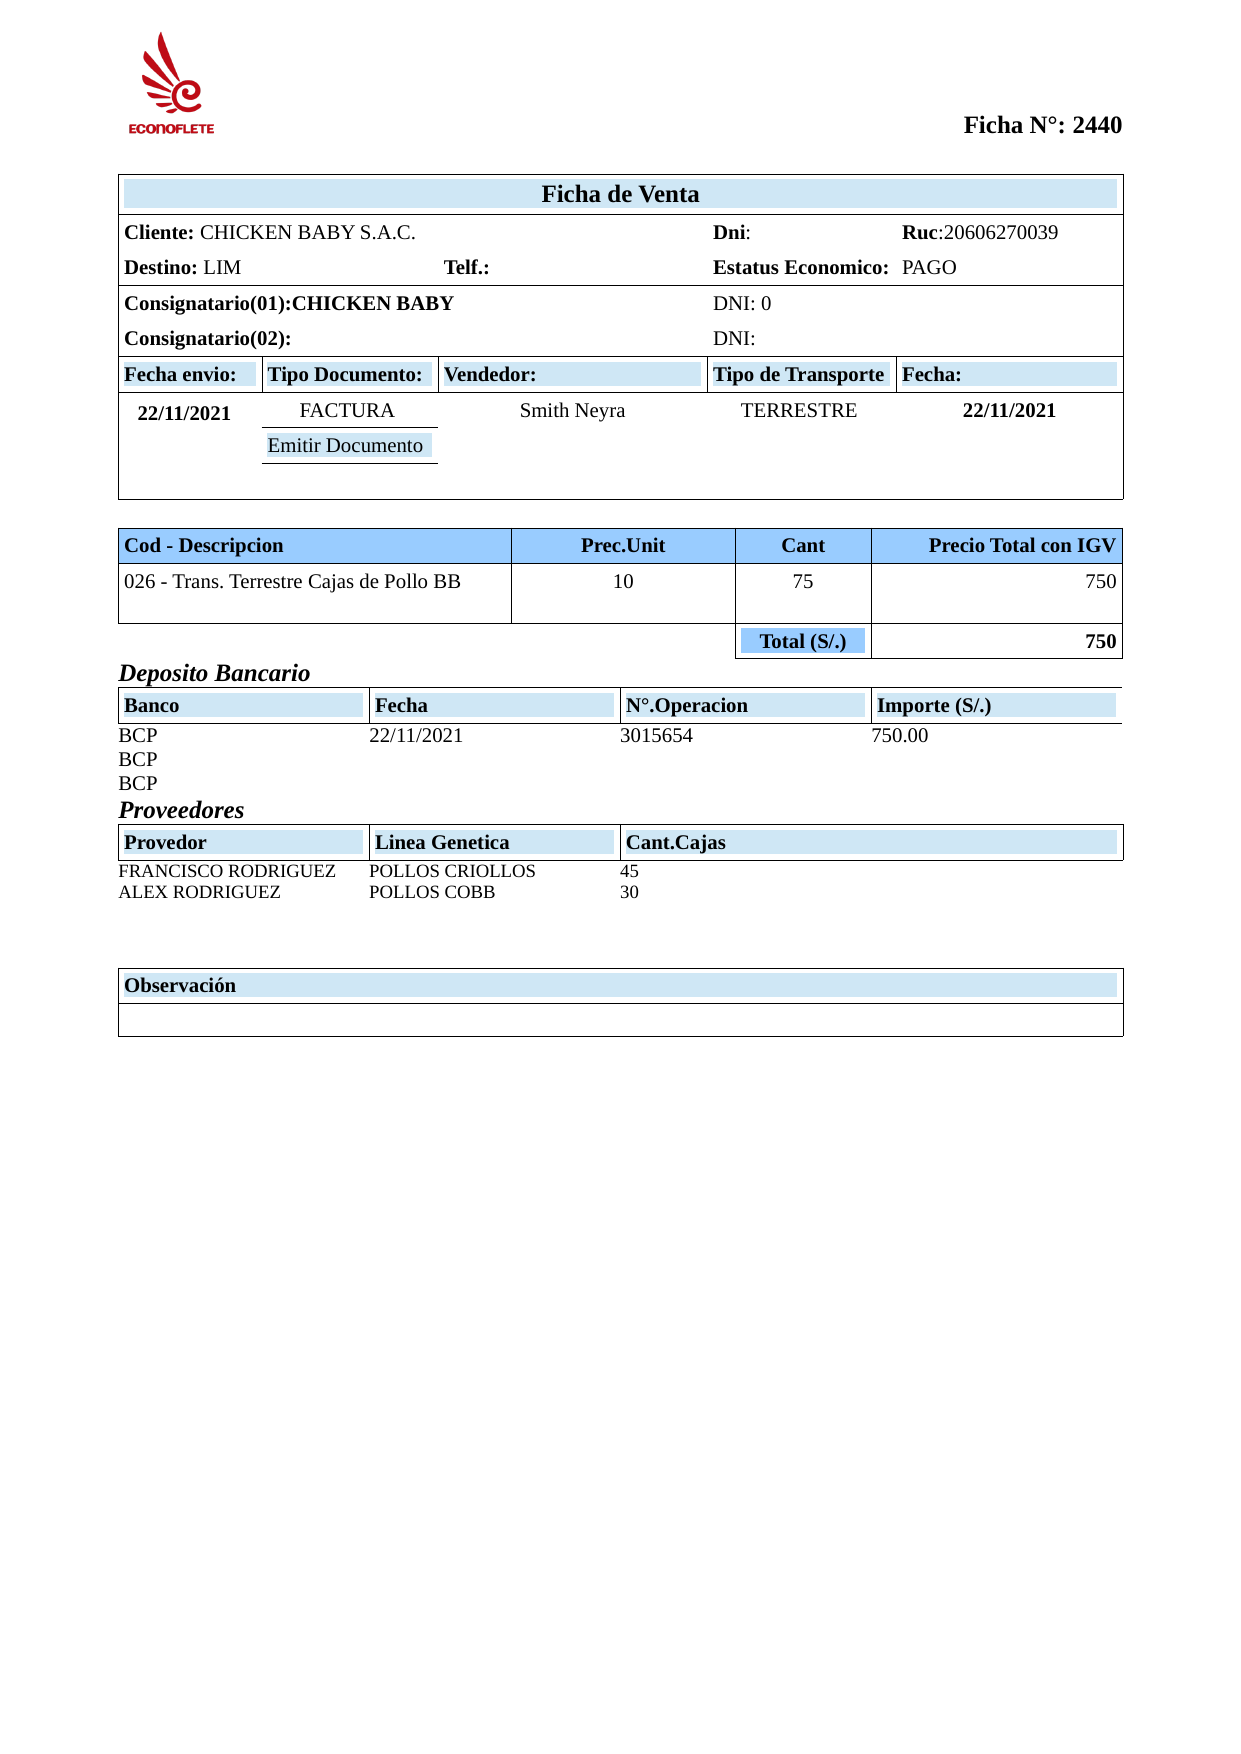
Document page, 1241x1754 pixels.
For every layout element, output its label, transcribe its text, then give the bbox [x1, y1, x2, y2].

table_header Cant.Cajas [621, 825, 1123, 859]
table_cell Fecha: [897, 357, 1123, 392]
table_cell Consignatario(02): [119, 321, 707, 356]
table_cell 750.00 [871, 724, 1122, 747]
table_cell BCP [118, 771, 369, 795]
table_cell 75 [736, 564, 871, 623]
table_cell Consignatario(01):CHICKEN BABY [119, 286, 707, 321]
table_cell 3015654 [620, 724, 871, 747]
table_header Precio Total con IGV [872, 529, 1122, 563]
table_cell Tipo Documento: [263, 357, 438, 392]
table_cell [369, 946, 620, 967]
table_cell [871, 771, 1122, 795]
table_cell [620, 924, 1123, 946]
table_cell Total (S/.) [736, 624, 871, 658]
table_cell [620, 771, 871, 795]
picture [118, 31, 225, 134]
table_header Banco [119, 688, 369, 723]
table_cell [369, 747, 620, 771]
table_cell [262, 464, 438, 498]
table_cell [118, 624, 511, 658]
table_header Linea Genetica [370, 825, 620, 859]
table_cell 22/11/2021 [119, 393, 262, 498]
table_cell Smith Neyra [438, 393, 707, 498]
table_cell PAGO [896, 249, 1123, 285]
table_cell Estatus Economico: [707, 249, 896, 285]
table_cell 026 - Trans. Terrestre Cajas de Pollo BB [119, 564, 511, 623]
table_cell [511, 624, 735, 658]
table_header Cant [736, 529, 871, 563]
table_cell Vendedor: [439, 357, 707, 392]
table_cell [369, 903, 620, 924]
table_cell DNI: [707, 321, 1123, 356]
table_cell BCP [118, 747, 369, 771]
table_cell FRANCISCO RODRIGUEZ [118, 861, 369, 881]
table_header Cod - Descripcion [119, 529, 511, 563]
table_cell Telf.: [438, 249, 707, 285]
table_cell Dni: [707, 215, 896, 249]
table_cell POLLOS CRIOLLOS [369, 861, 620, 881]
table_cell DNI: 0 [707, 286, 1123, 321]
table_cell [620, 747, 871, 771]
text Deposito Bancario [118, 658, 1122, 687]
table_cell [118, 903, 369, 924]
table_cell Destino: LIM [119, 249, 438, 285]
table_cell Fecha envio: [119, 357, 262, 392]
table_cell [871, 747, 1122, 771]
table_cell [118, 924, 369, 946]
table_cell 750 [872, 624, 1122, 658]
table_cell BCP [118, 724, 369, 747]
table_cell 22/11/2021 [896, 393, 1123, 498]
table_header Ficha de Venta [119, 175, 1123, 214]
table_cell [118, 946, 369, 967]
text Proveedores [118, 795, 1122, 824]
table_cell 30 [620, 881, 1123, 903]
table_header Provedor [119, 825, 369, 859]
table_cell Cliente: CHICKEN BABY S.A.C. [119, 215, 707, 249]
table_cell FACTURA [262, 393, 438, 427]
table_header Importe (S/.) [872, 688, 1122, 723]
table_header Prec.Unit [512, 529, 735, 563]
table_cell [369, 771, 620, 795]
table_cell ALEX RODRIGUEZ [118, 881, 369, 903]
table_cell 10 [512, 564, 735, 623]
table_cell Tipo de Transporte [708, 357, 896, 392]
table_header Fecha [370, 688, 620, 723]
table_header Observación [119, 969, 1123, 1003]
table_cell [620, 946, 1123, 967]
table_cell 22/11/2021 [369, 724, 620, 747]
table_cell 750 [872, 564, 1122, 623]
table_header N°.Operacion [621, 688, 871, 723]
table_cell 45 [620, 861, 1123, 881]
table_cell [369, 924, 620, 946]
table_cell Ruc:20606270039 [896, 215, 1123, 249]
table_cell Emitir Documento [262, 428, 438, 463]
table_cell POLLOS COBB [369, 881, 620, 903]
table_cell TERRESTRE [707, 393, 896, 498]
table_cell [119, 1004, 1123, 1036]
table_cell [620, 903, 1123, 924]
